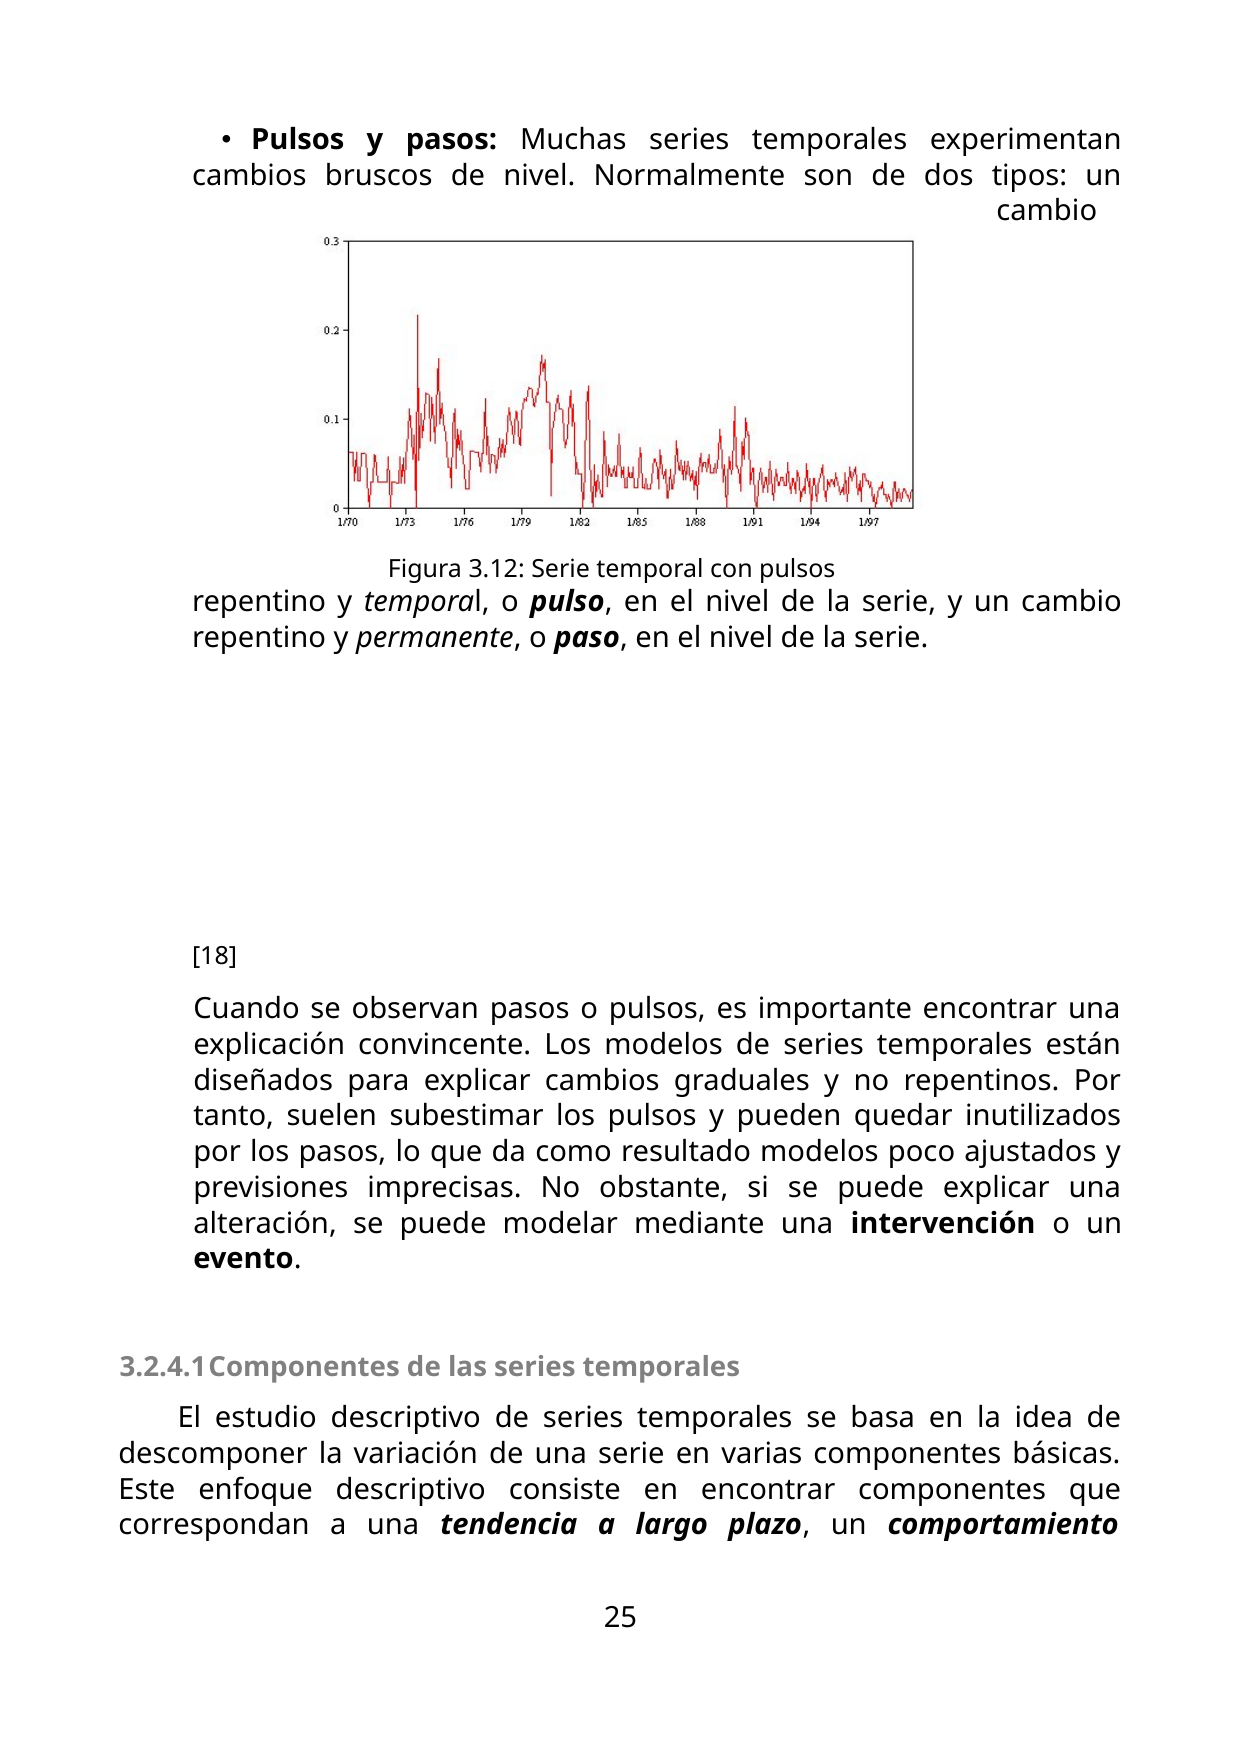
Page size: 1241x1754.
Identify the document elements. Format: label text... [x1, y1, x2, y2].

subtitle Componentes de las series temporales [119, 1346, 1122, 1384]
list Cuando se observan pasos o pulsos, es importante encontrar una explicación convincente. Los modelos de series temporales están diseñados para explicar cambios graduales y no repentinos. Por tanto, suelen subestimar los pulsos y pueden quedar inutilizados por los pasos, lo que da como resultado modelos poco ajustados y previsiones imprecisas. No obstante, si se puede explicar una alteración, se puede modelar mediante una intervención o un evento. [156, 987, 1122, 1277]
list Pulsos y pasos: Muchas series temporales experimentan cambios bruscos de nivel. Normalmente son de dos tipos: un cambio repentino y temporal, o pulso, en el nivel de la serie, y un cambio repentino y permanente, o paso, en el nivel de la serie. [162, 118, 1122, 656]
picture [307, 235, 923, 534]
list Figura 3.12: Serie temporal con pulsos [307, 534, 922, 584]
list [18] [162, 933, 1122, 973]
text El estudio descriptivo de series temporales se basa en la idea de descomponer la variación de una serie en varias componentes básicas. Este enfoque descriptivo consiste en encontrar componentes que correspondan a una tendencia a largo plazo, un comportamiento [118, 1396, 1122, 1543]
